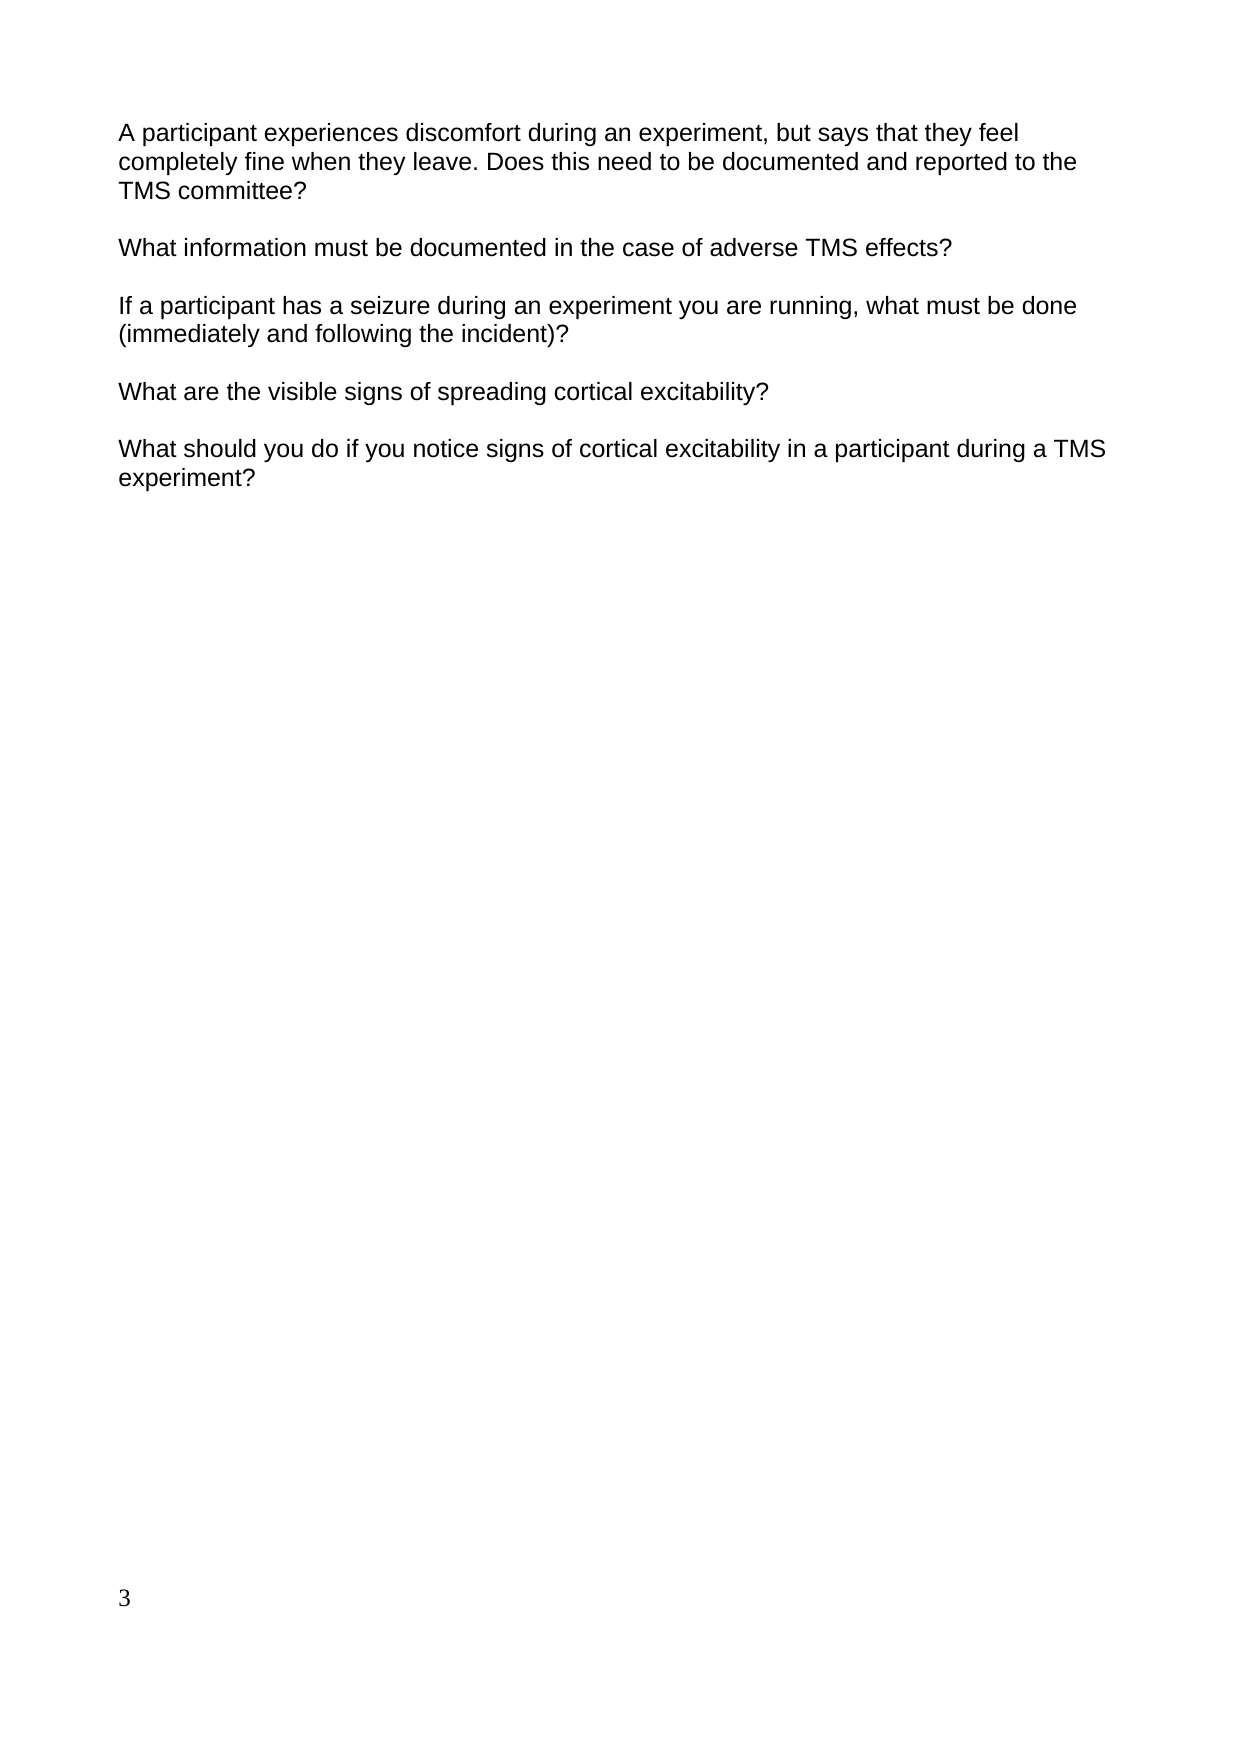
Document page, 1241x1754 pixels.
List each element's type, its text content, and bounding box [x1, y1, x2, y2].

text A participant experiences discomfort during an experiment, but says that they feel completely fine when they leave. Does this need to be documented and reported to the TMS committee? [118, 118, 1122, 204]
text What should you do if you notice signs of cortical excitability in a participant during a TMS experiment? [118, 434, 1122, 492]
text What are the visible signs of spreading cortical excitability? [118, 377, 1122, 406]
text If a participant has a seizure during an experiment you are running, what must be done (immediately and following the incident)? [118, 291, 1122, 348]
text What information must be documented in the case of adverse TMS effects? [118, 233, 1122, 262]
